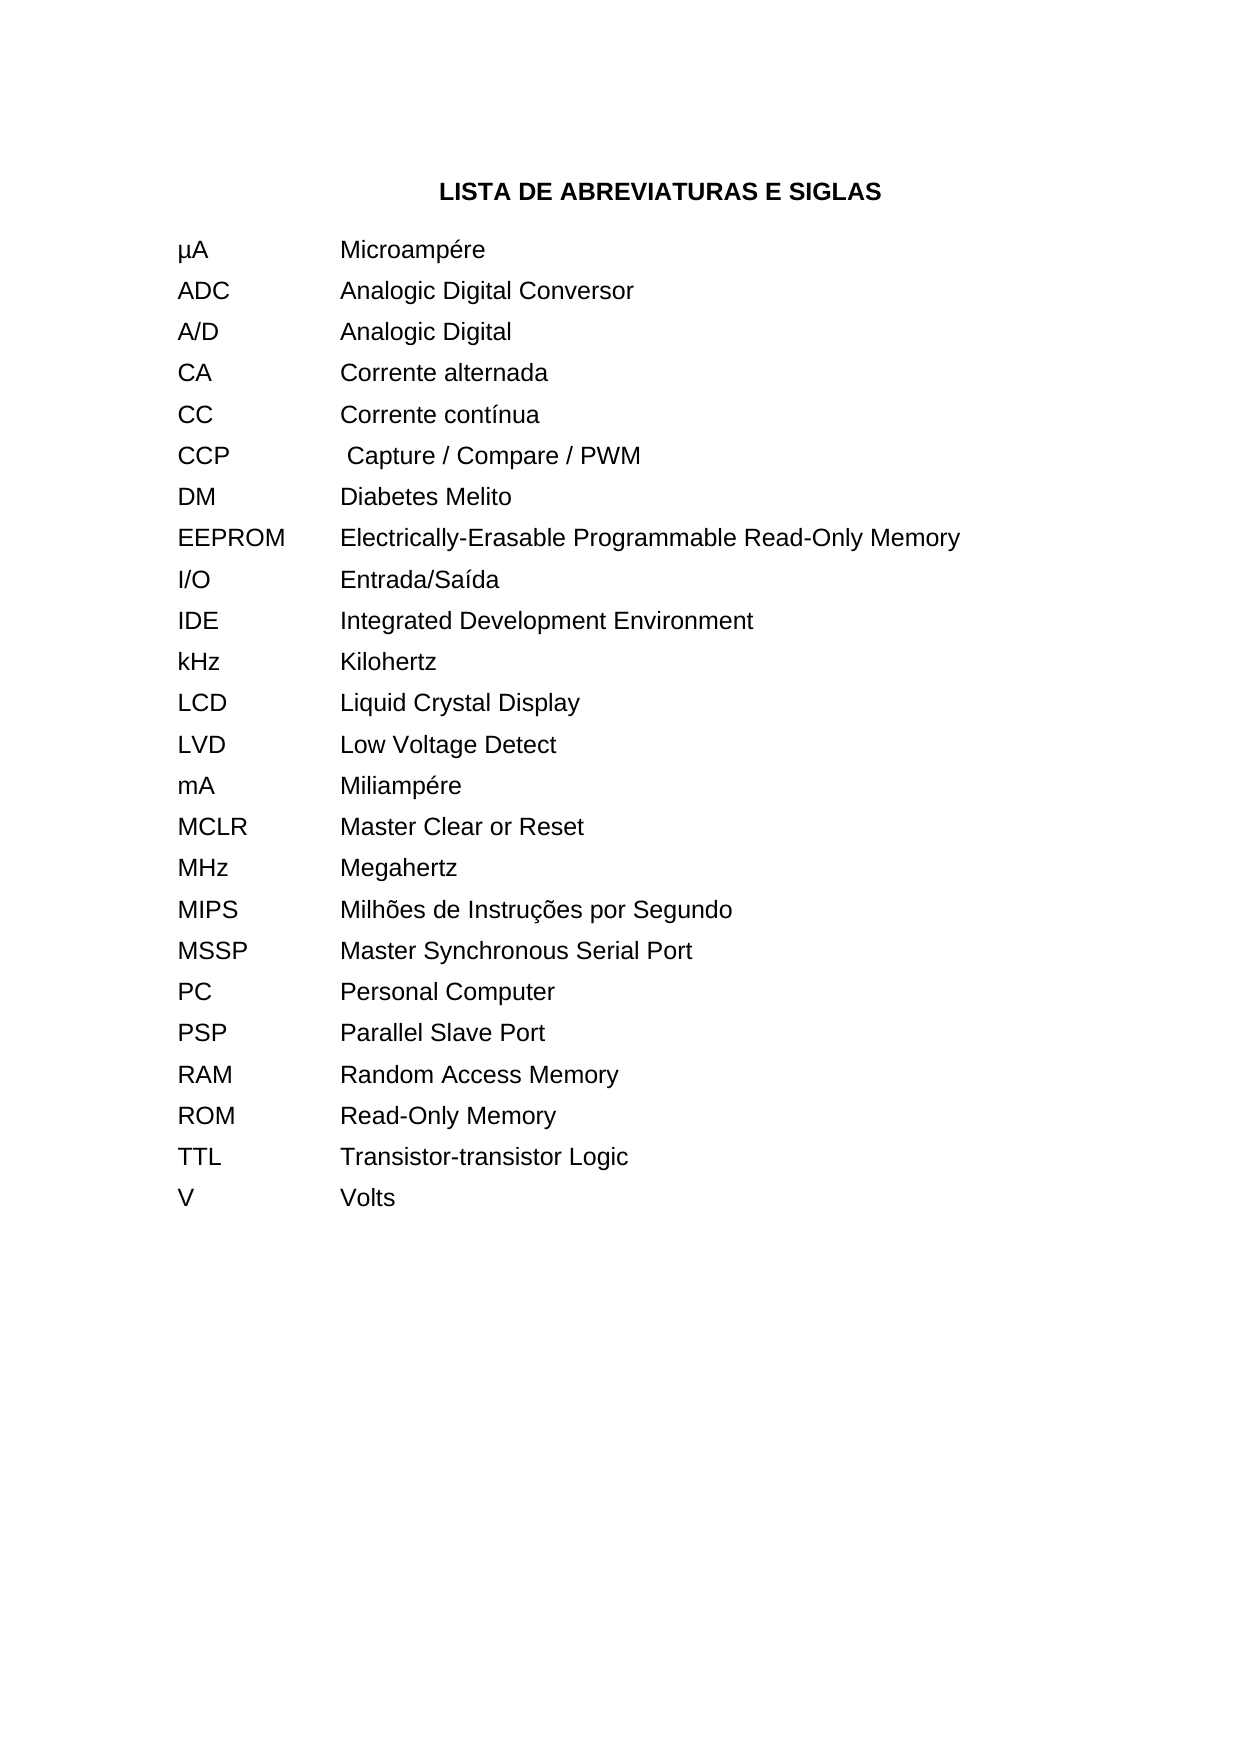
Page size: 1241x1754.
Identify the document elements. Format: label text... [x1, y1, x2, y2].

text mA Miliampére [177, 771, 1144, 800]
text CA Corrente alternada [177, 358, 1144, 387]
text MSSP Master Synchronous Serial Port [177, 936, 1144, 965]
text CC Corrente contínua [177, 400, 1144, 428]
text V Volts [177, 1183, 1144, 1212]
text LCD Liquid Crystal Display [177, 688, 1144, 717]
text DM Diabetes Melito [177, 482, 1144, 511]
text CCP Capture / Compare / PWM [177, 441, 1144, 470]
text LISTA DE ABREVIATURAS E SIGLAS [177, 177, 1144, 206]
text I/O Entrada/Saída [177, 565, 1144, 593]
text ROM Read-Only Memory [177, 1101, 1144, 1130]
text PSP Parallel Slave Port [177, 1018, 1144, 1047]
text TTL Transistor-transistor Logic [177, 1142, 1144, 1171]
text MCLR Master Clear or Reset [177, 812, 1144, 841]
text PC Personal Computer [177, 977, 1144, 1006]
text LVD Low Voltage Detect [177, 730, 1144, 758]
text MHz Megahertz [177, 853, 1144, 882]
text µA Microampére [177, 235, 1144, 263]
text A/D Analogic Digital [177, 317, 1144, 346]
text RAM Random Access Memory [177, 1060, 1144, 1088]
text MIPS Milhões de Instruções por Segundo [177, 895, 1144, 923]
text EEPROM Electrically-Erasable Programmable Read-Only Memory [177, 523, 1144, 552]
text IDE Integrated Development Environment [177, 606, 1144, 635]
text kHz Kilohertz [177, 647, 1144, 676]
text ADC Analogic Digital Conversor [177, 276, 1144, 305]
